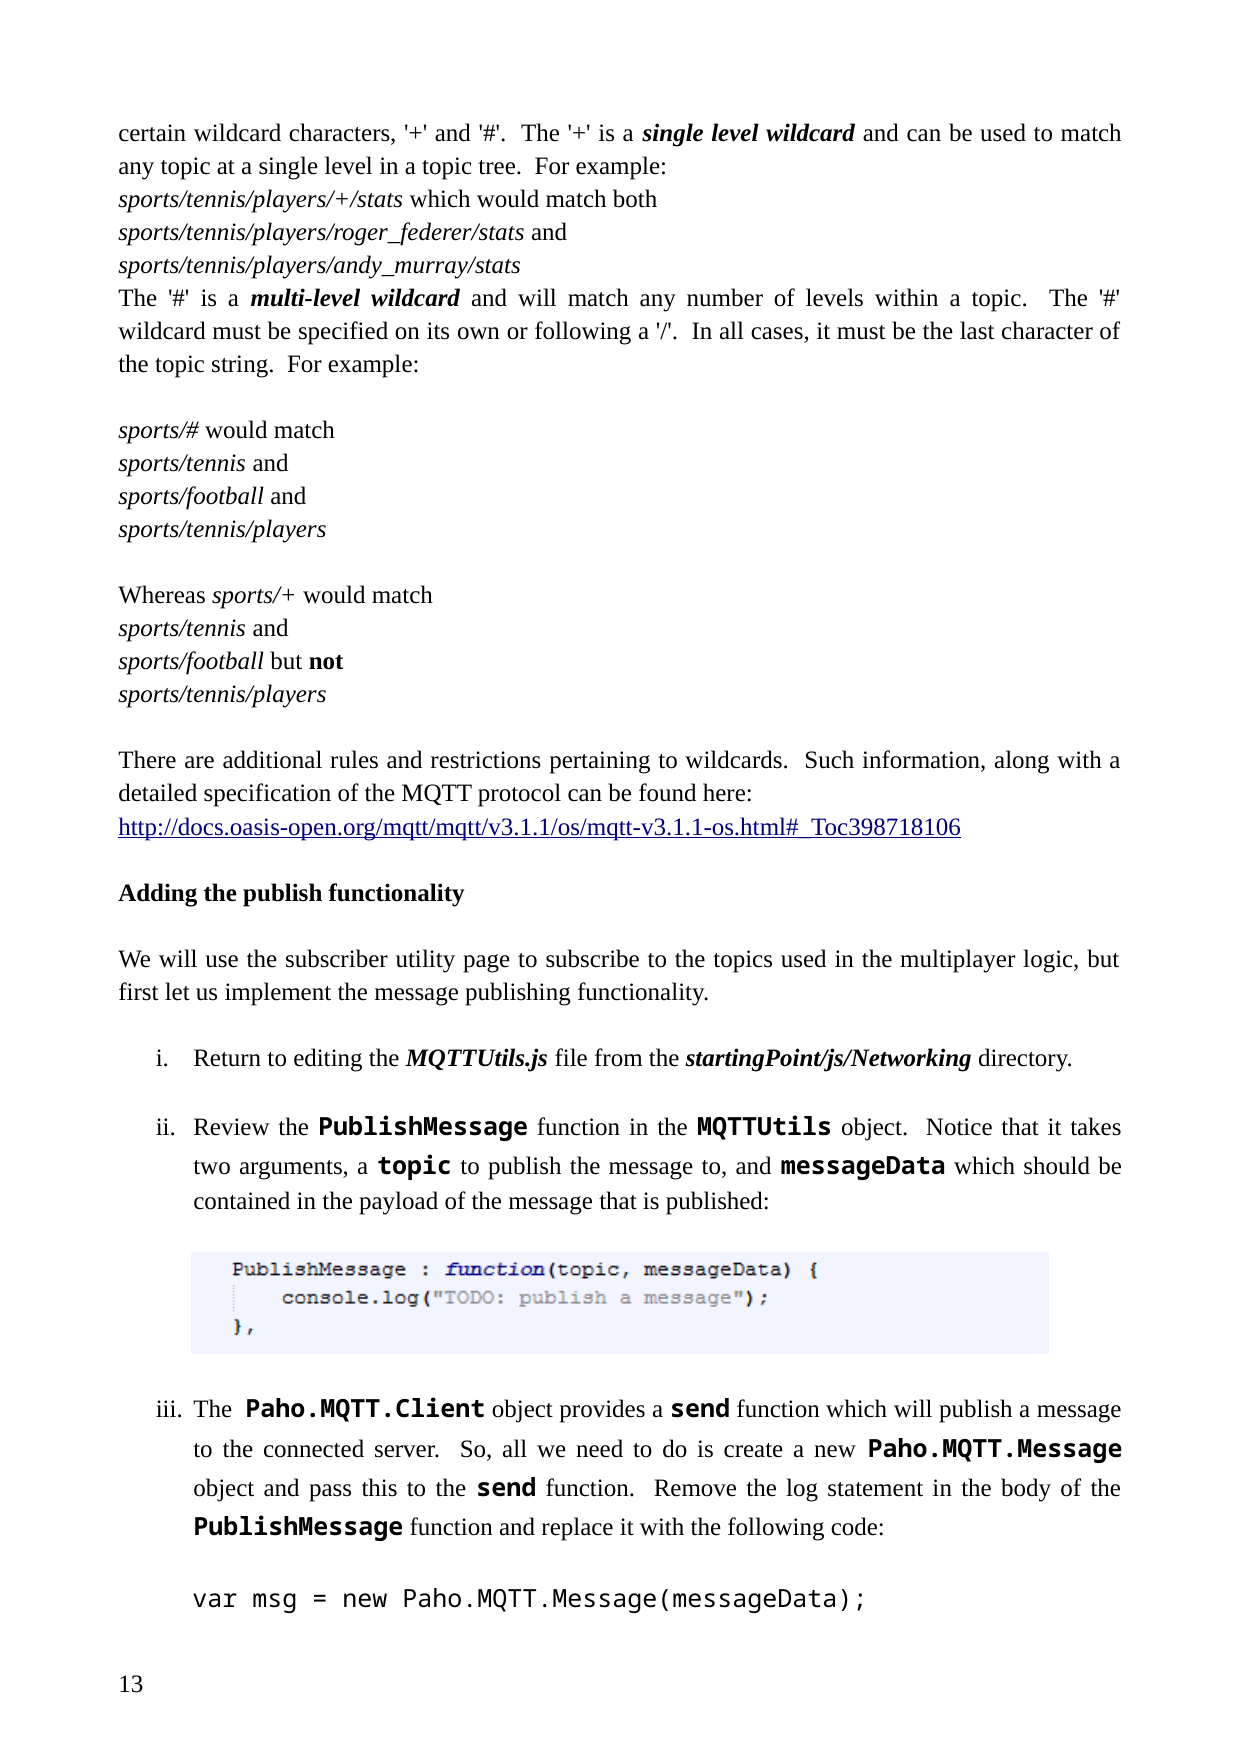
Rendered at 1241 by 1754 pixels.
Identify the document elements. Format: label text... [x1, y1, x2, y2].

picture [191, 1252, 1049, 1354]
list Return to editing the MQTTUtils.js file from the startingPoint/js/Networking directory. [156, 1043, 1122, 1071]
text sports/tennis/players/andy_murray/stats [118, 250, 1122, 279]
text sports/football and [118, 481, 1122, 510]
text sports/# would match [118, 415, 1122, 444]
list Review the PublishMessage function in the MQTTUtils object. Notice that it takes two arguments, a topic to publish the message to, and messageData which should be contained in the payload of the message that is published: [156, 1109, 1122, 1215]
text sports/tennis/players/+/stats which would match both [118, 184, 1122, 213]
text There are additional rules and restrictions pertaining to wildcards. Such information, along with a detailed specification of the MQTT protocol can be found here: [118, 746, 1122, 807]
list The Paho.MQTT.Client object provides a send function which will publish a message to the connected server. So, all we need to do is create a new Paho.MQTT.Message object and pass this to the send function. Remove the log statement in the body of the PublishMessage function and replace it with the following code: [156, 1391, 1122, 1543]
text sports/tennis/players [118, 514, 1122, 543]
text sports/tennis/players [118, 679, 1122, 708]
text The '#' is a multi-level wildcard and will match any number of levels within a topic. The '#' wildcard must be specified on its own or following a '/'. In all cases, it must be the last character of the topic string. For example: [118, 283, 1122, 378]
text Adding the publish functionality [118, 878, 1122, 906]
text certain wildcard characters, '+' and '#'. The '+' is a single level wildcard and can be used to match any topic at a single level in a topic tree. For example: [118, 118, 1122, 180]
text Whereas sports/+ would match [118, 580, 1122, 609]
text sports/tennis/players/roger_federer/stats and [118, 217, 1122, 246]
text sports/football but not [118, 646, 1122, 675]
text sports/tennis and [118, 613, 1122, 642]
text We will use the subscriber utility page to subscribe to the topics used in the multiplayer logic, but first let us implement the message publishing functionality. [118, 944, 1122, 1005]
text sports/tennis and [118, 448, 1122, 477]
text var msg = new Paho.MQTT.Message(messageData); [118, 1581, 1122, 1615]
text http://docs.oasis-open.org/mqtt/mqtt/v3.1.1/os/mqtt-v3.1.1-os.html#_Toc398718106 [118, 812, 1122, 840]
